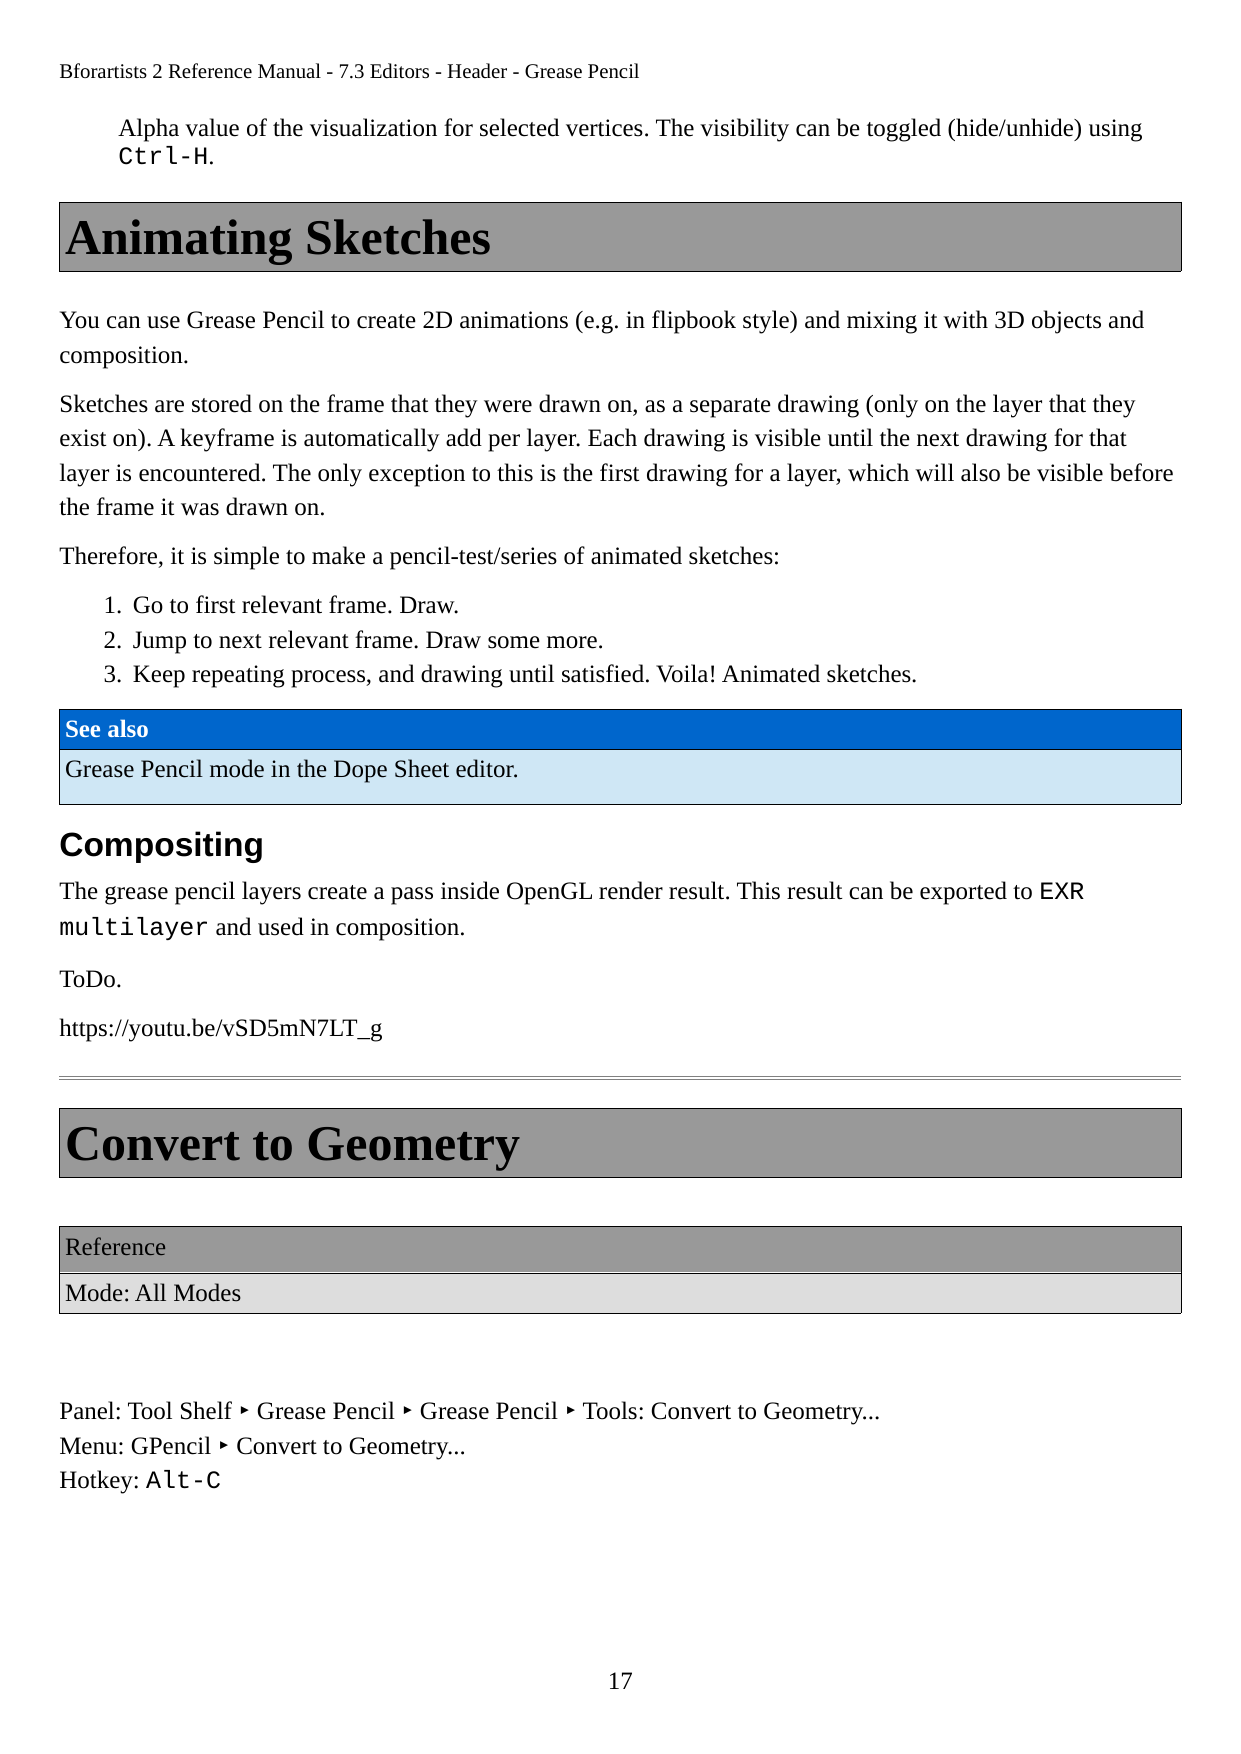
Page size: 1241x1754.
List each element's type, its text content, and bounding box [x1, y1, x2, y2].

text ToDo. [59, 964, 1181, 993]
list Go to first relevant frame. Draw. [103, 590, 1181, 619]
table_header Convert to Geometry [60, 1109, 1181, 1177]
list Alpha value of the visualization for selected vertices. The visibility can be toggled (hide/unhide) using Ctrl-H. [118, 113, 1181, 172]
table_cell Grease Pencil mode in the Dope Sheet editor. [60, 750, 1181, 804]
table_header See also [60, 710, 1181, 749]
subtitle Compositing [59, 824, 1181, 863]
text https://youtu.be/vSD5mN7LT_g [59, 1013, 1181, 1042]
table_header Animating Sketches [60, 203, 1181, 271]
text Menu: GPencil ‣ Convert to Geometry... [59, 1431, 1181, 1459]
text Hotkey: Alt-C [59, 1465, 1181, 1496]
text The grease pencil layers create a pass inside OpenGL render result. This result can be exported to EXR multilayer and used in composition. [59, 876, 1181, 943]
table_header Reference [60, 1227, 1181, 1272]
text Sketches are stored on the frame that they were drawn on, as a separate drawing (only on the layer that they exist on). A keyframe is automatically add per layer. Each drawing is visible until the next drawing for that layer is encountered. The only exception to this is the first drawing for a layer, which will also be visible before the frame it was drawn on. [59, 389, 1181, 521]
text Therefore, it is simple to make a pencil-test/series of animated sketches: [59, 541, 1181, 570]
text Panel: Tool Shelf ‣ Grease Pencil ‣ Grease Pencil ‣ Tools: Convert to Geometry... [59, 1396, 1181, 1425]
list Jump to next relevant frame. Draw some more. [103, 625, 1181, 654]
list Keep repeating process, and drawing until satisfied. Voila! Animated sketches. [103, 659, 1181, 688]
table_cell Mode: All Modes [60, 1274, 1181, 1313]
text You can use Grease Pencil to create 2D animations (e.g. in flipbook style) and mixing it with 3D objects and composition. [59, 272, 1181, 368]
